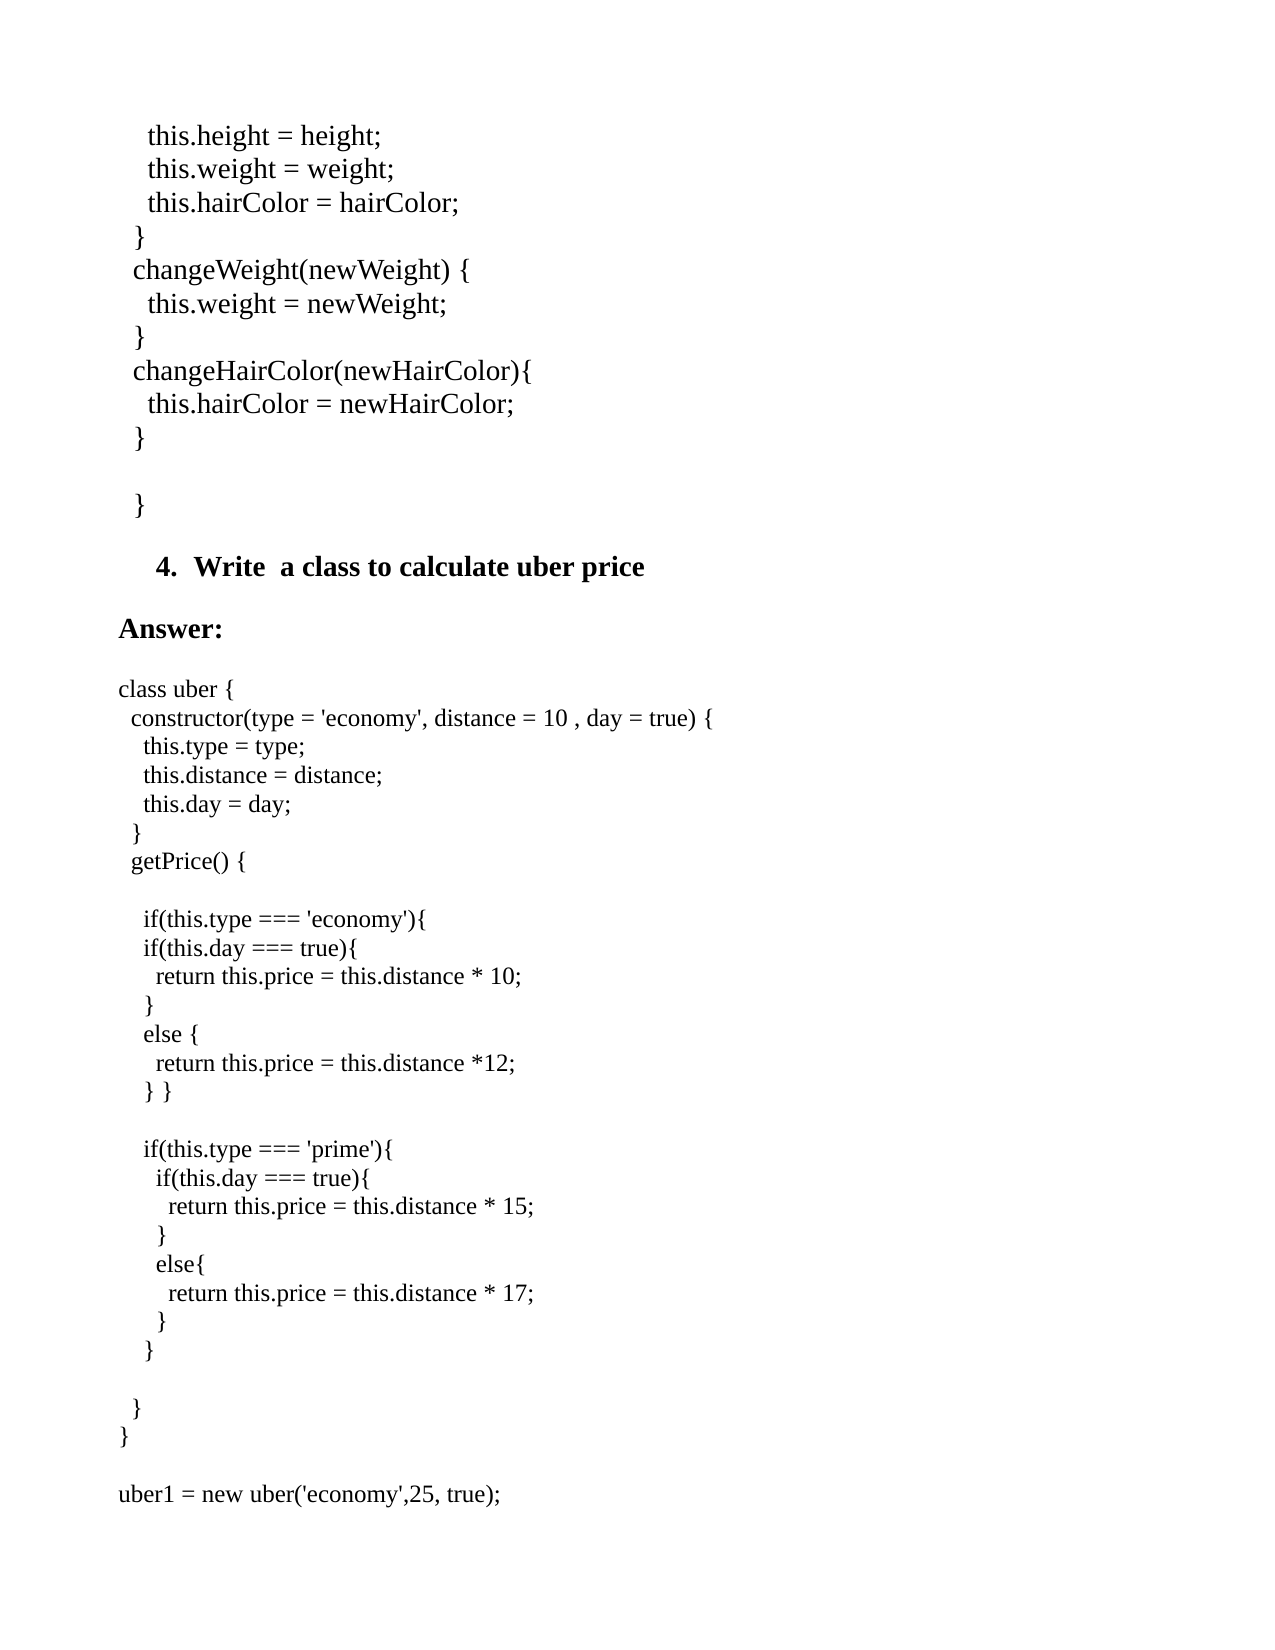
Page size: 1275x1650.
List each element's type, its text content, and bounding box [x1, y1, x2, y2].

text } [118, 487, 1157, 521]
text changeWeight(newWeight) { [118, 252, 1157, 286]
text } [118, 1393, 1157, 1421]
text if(this.type === 'prime'){ [118, 1134, 1157, 1163]
text this.weight = newWeight; [118, 286, 1157, 319]
text } } [118, 1076, 1157, 1105]
text } [118, 1220, 1157, 1249]
text uber1 = new uber('economy',25, true); [118, 1479, 1157, 1508]
text else { [118, 1019, 1157, 1048]
text this.type = type; [118, 731, 1157, 760]
text } [118, 1421, 1157, 1450]
text this.hairColor = hairColor; [118, 185, 1157, 219]
text return this.price = this.distance * 15; [118, 1191, 1157, 1220]
text } [118, 990, 1157, 1019]
text return this.price = this.distance *12; [118, 1048, 1157, 1076]
text this.hairColor = newHairColor; [118, 386, 1157, 420]
list Write a class to calculate uber price [156, 549, 1157, 583]
text this.weight = weight; [118, 152, 1157, 185]
text } [118, 319, 1157, 353]
text if(this.type === 'economy'){ [118, 904, 1157, 933]
text else{ [118, 1249, 1157, 1278]
text this.day = day; [118, 789, 1157, 818]
text this.height = height; [118, 118, 1157, 152]
text return this.price = this.distance * 17; [118, 1278, 1157, 1306]
text } [118, 1335, 1157, 1364]
text constructor(type = 'economy', distance = 10 , day = true) { [118, 703, 1157, 731]
text if(this.day === true){ [118, 933, 1157, 961]
text } [118, 420, 1157, 453]
text class uber { [118, 674, 1157, 703]
text changeHairColor(newHairColor){ [118, 353, 1157, 386]
text } [118, 1306, 1157, 1335]
text this.distance = distance; [118, 760, 1157, 789]
text getPrice() { [118, 846, 1157, 875]
text return this.price = this.distance * 10; [118, 961, 1157, 990]
text } [118, 219, 1157, 252]
text Answer: [118, 612, 1157, 645]
text if(this.day === true){ [118, 1163, 1157, 1191]
text } [118, 818, 1157, 846]
